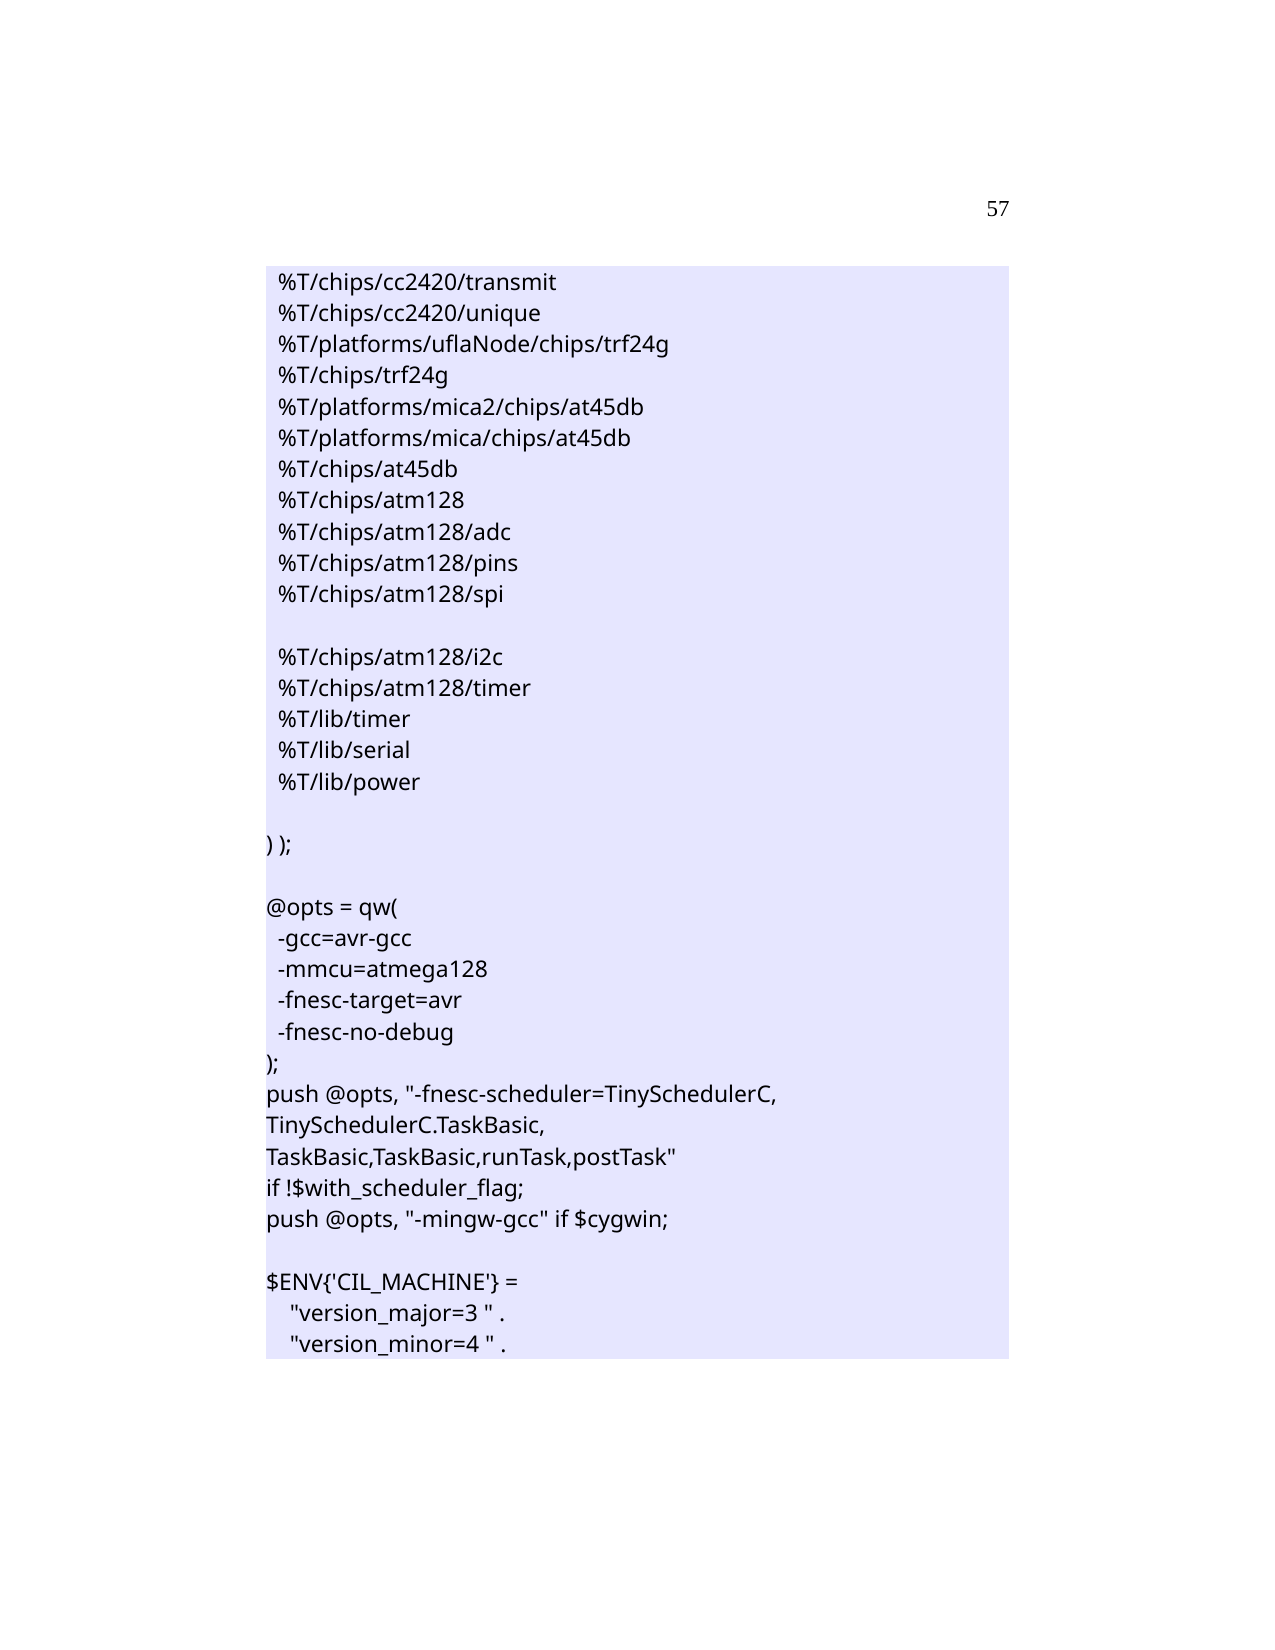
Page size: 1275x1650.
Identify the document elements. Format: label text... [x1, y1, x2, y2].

text -mmcu=atmega128 [266, 953, 1009, 984]
text TaskBasic,TaskBasic,runTask,postTask" [266, 1141, 1009, 1172]
text if !$with_scheduler_flag; [266, 1172, 1009, 1203]
text %T/lib/timer [266, 703, 1009, 734]
text ) ); [266, 828, 1009, 859]
text %T/chips/atm128/i2c [266, 641, 1009, 672]
text TinySchedulerC.TaskBasic, [266, 1109, 1009, 1141]
text %T/platforms/mica/chips/at45db [266, 422, 1009, 453]
text push @opts, "-fnesc-scheduler=TinySchedulerC, [266, 1078, 1009, 1109]
text $ENV{'CIL_MACHINE'} = [266, 1266, 1009, 1297]
text -fnesc-no-debug [266, 1016, 1009, 1047]
text %T/chips/atm128/spi [266, 578, 1009, 609]
text %T/chips/at45db [266, 453, 1009, 484]
text push @opts, "-mingw-gcc" if $cygwin; [266, 1203, 1009, 1234]
text -fnesc-target=avr [266, 984, 1009, 1016]
text %T/chips/atm128 [266, 484, 1009, 516]
text %T/chips/trf24g [266, 359, 1009, 391]
text "version_minor=4 " . [266, 1328, 1009, 1359]
text %T/platforms/uflaNode/chips/trf24g [266, 328, 1009, 359]
text %T/chips/cc2420/unique [266, 297, 1009, 328]
text %T/chips/cc2420/transmit [266, 266, 1009, 297]
text -gcc=avr-gcc [266, 922, 1009, 953]
text %T/chips/atm128/adc [266, 516, 1009, 547]
text %T/platforms/mica2/chips/at45db [266, 391, 1009, 422]
text ); [266, 1047, 1009, 1078]
text %T/chips/atm128/timer [266, 672, 1009, 703]
text %T/lib/serial [266, 734, 1009, 766]
text %T/lib/power [266, 766, 1009, 797]
text %T/chips/atm128/pins [266, 547, 1009, 578]
text @opts = qw( [266, 891, 1009, 922]
text "version_major=3 " . [266, 1297, 1009, 1328]
